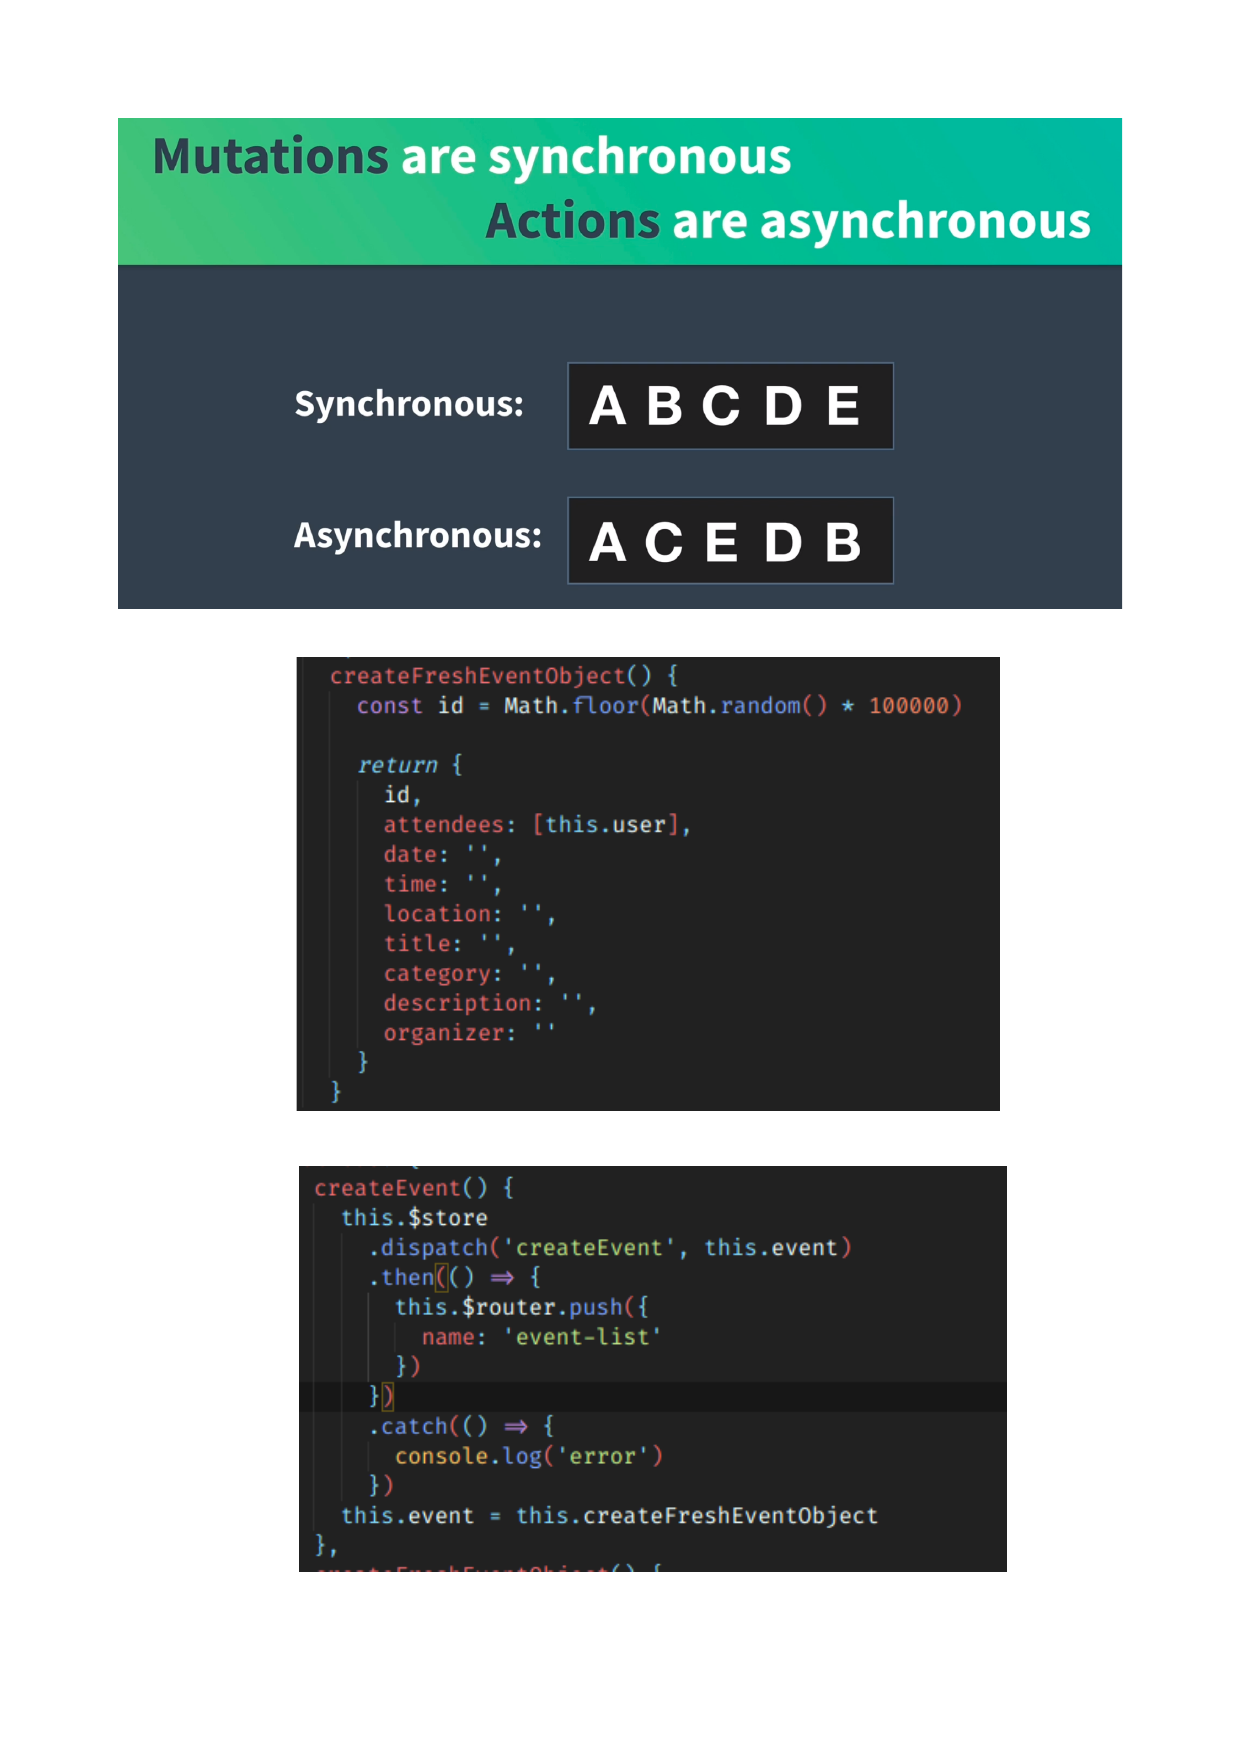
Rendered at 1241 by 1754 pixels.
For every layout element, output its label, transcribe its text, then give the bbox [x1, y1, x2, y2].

picture [299, 1166, 1007, 1572]
picture [118, 118, 1123, 609]
text Modules trong vuex [118, 609, 1122, 1600]
picture [296, 657, 1000, 1111]
